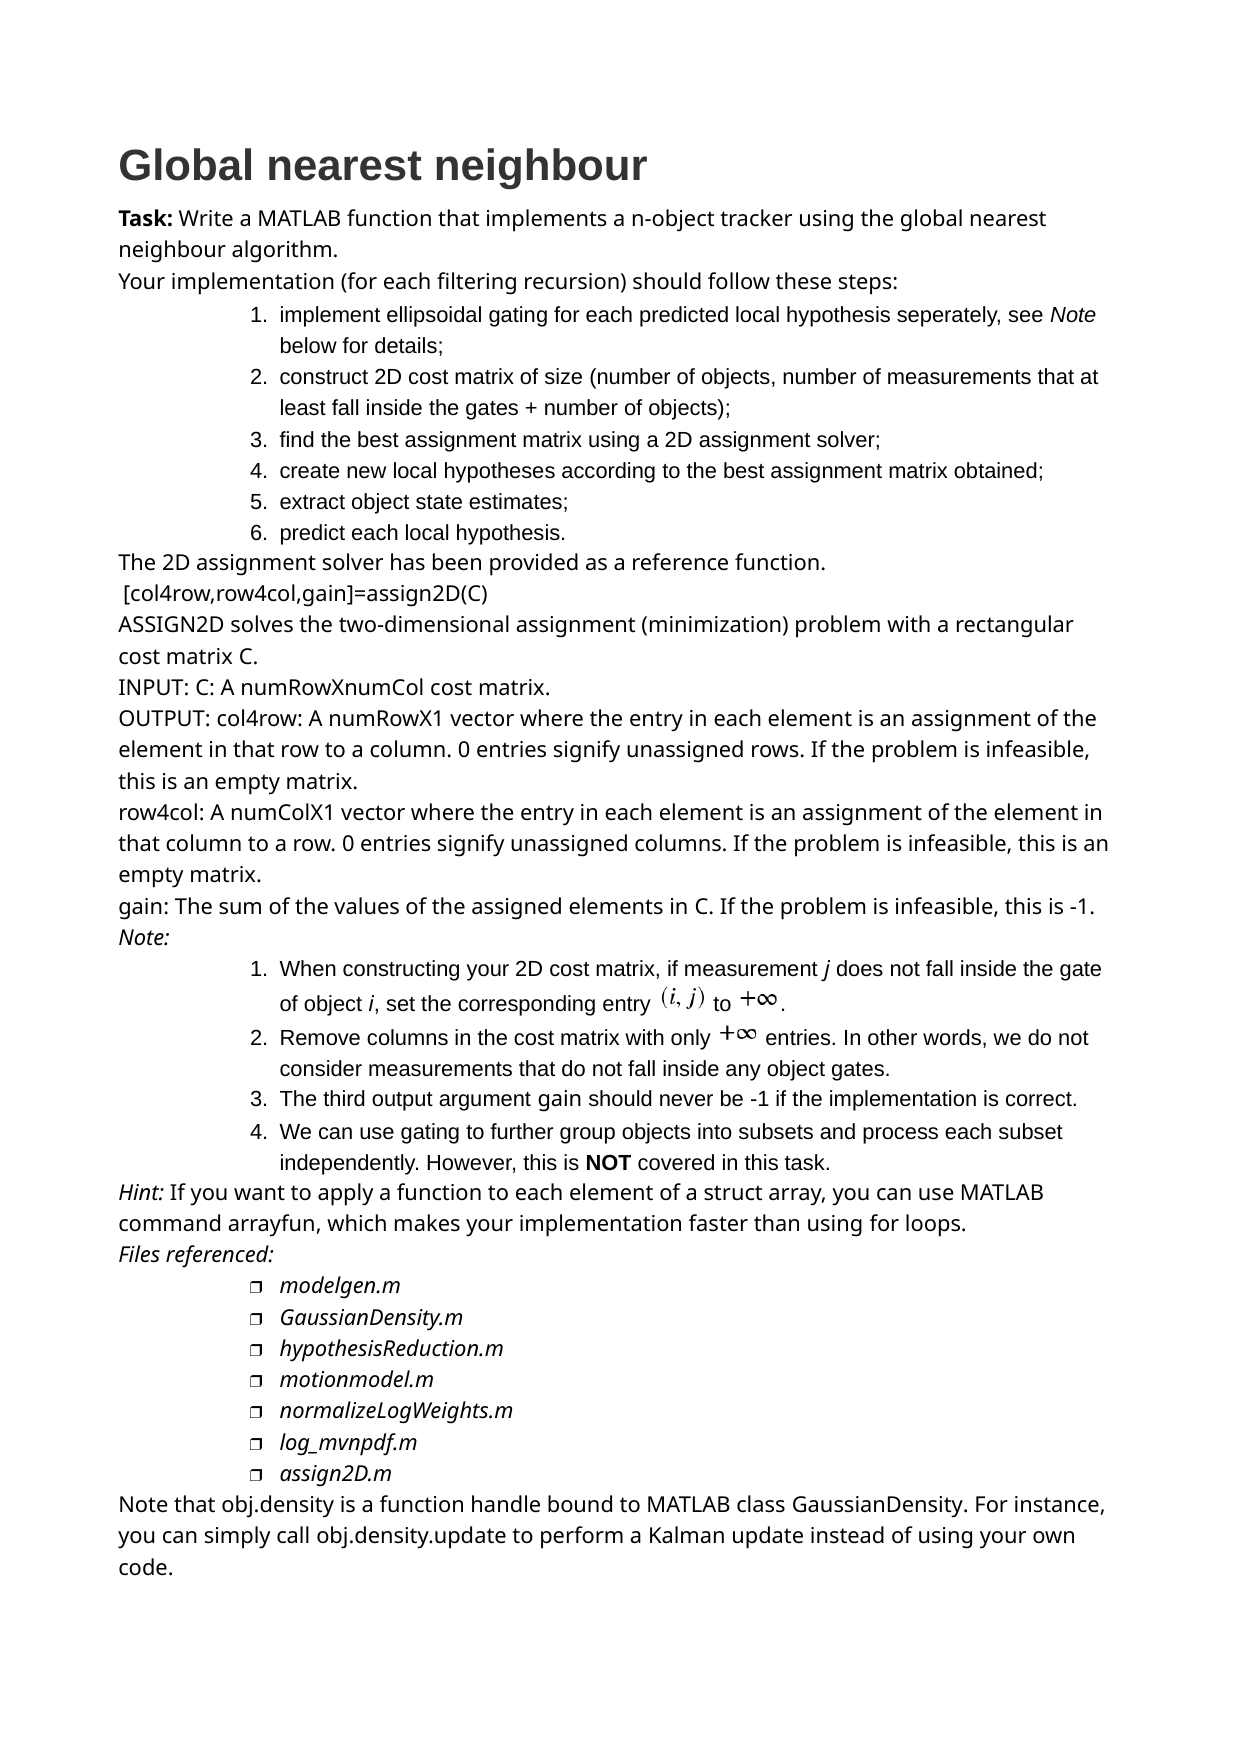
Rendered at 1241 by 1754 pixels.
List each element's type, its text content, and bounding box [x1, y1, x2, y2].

list The third output argument gain should never be -1 if the implementation is correct. [250, 1082, 1122, 1113]
list normalizeLogWeights.m [250, 1394, 1122, 1425]
text The 2D assignment solver has been provided as a reference function. [118, 546, 1122, 577]
picture [737, 983, 780, 1012]
text INPUT: C: A numRowXnumCol cost matrix. [118, 671, 1122, 702]
list predict each local hypothesis. [250, 514, 1122, 546]
list assign2D.m [250, 1457, 1122, 1488]
list Remove columns in the cost matrix with only entries. In other words, we do not consider measurements that do not fall inside any object gates. [250, 1017, 1122, 1082]
text gain: The sum of the values of the assigned elements in C. If the problem is infeasible, this is -1. [118, 889, 1122, 921]
text Hint: If you want to apply a function to each element of a struct array, you can use MATLAB command arrayfun, which makes your implementation faster than using for loops. [118, 1175, 1122, 1238]
list find the best assignment matrix using a 2D assignment solver; [250, 421, 1122, 452]
picture [717, 1017, 760, 1046]
text ASSIGN2D solves the two-dimensional assignment (minimization) problem with a rectangular cost matrix C. [118, 608, 1122, 671]
list construct 2D cost matrix of size (number of objects, number of measurements that at least fall inside the gates + number of objects); [250, 358, 1122, 421]
list hypothesisReduction.m [250, 1332, 1122, 1363]
text OUTPUT: col4row: A numRowX1 vector where the entry in each element is an assignment of the element in that row to a column. 0 entries signify unassigned rows. If the problem is infeasible, this is an empty matrix. [118, 702, 1122, 796]
text [col4row,row4col,gain]=assign2D(C) [123, 577, 1047, 608]
text Note: [118, 921, 1122, 952]
list implement ellipsoidal gating for each predicted local hypothesis seperately, see Note below for details; [250, 296, 1122, 358]
list log_mvnpdf.m [250, 1425, 1122, 1457]
text row4col: A numColX1 vector where the entry in each element is an assignment of the element in that column to a row. 0 entries signify unassigned columns. If the problem is infeasible, this is an empty matrix. [118, 796, 1122, 889]
subtitle Global nearest neighbour [118, 139, 1122, 189]
list modelgen.m [250, 1269, 1122, 1300]
list When constructing your 2D cost matrix, if measurement j does not fall inside the gate of object i, set the corresponding entry to . [250, 952, 1122, 1017]
list We can use gating to further group objects into subsets and process each subset independently. However, this is NOT covered in this task. [250, 1113, 1122, 1175]
list extract object state estimates; [250, 483, 1122, 514]
text Your implementation (for each filtering recursion) should follow these steps: [118, 264, 1122, 296]
text Files referenced: [118, 1238, 1122, 1269]
list create new local hypotheses according to the best assignment matrix obtained; [250, 452, 1122, 483]
list GaussianDensity.m [250, 1300, 1122, 1332]
list motionmodel.m [250, 1363, 1122, 1394]
text Task: Write a MATLAB function that implements a n-object tracker using the global nearest neighbour algorithm. [118, 202, 1122, 264]
picture [657, 983, 708, 1012]
text Note that obj.density is a function handle bound to MATLAB class GaussianDensity. For instance, you can simply call obj.density.update to perform a Kalman update instead of using your own code. [118, 1488, 1122, 1582]
